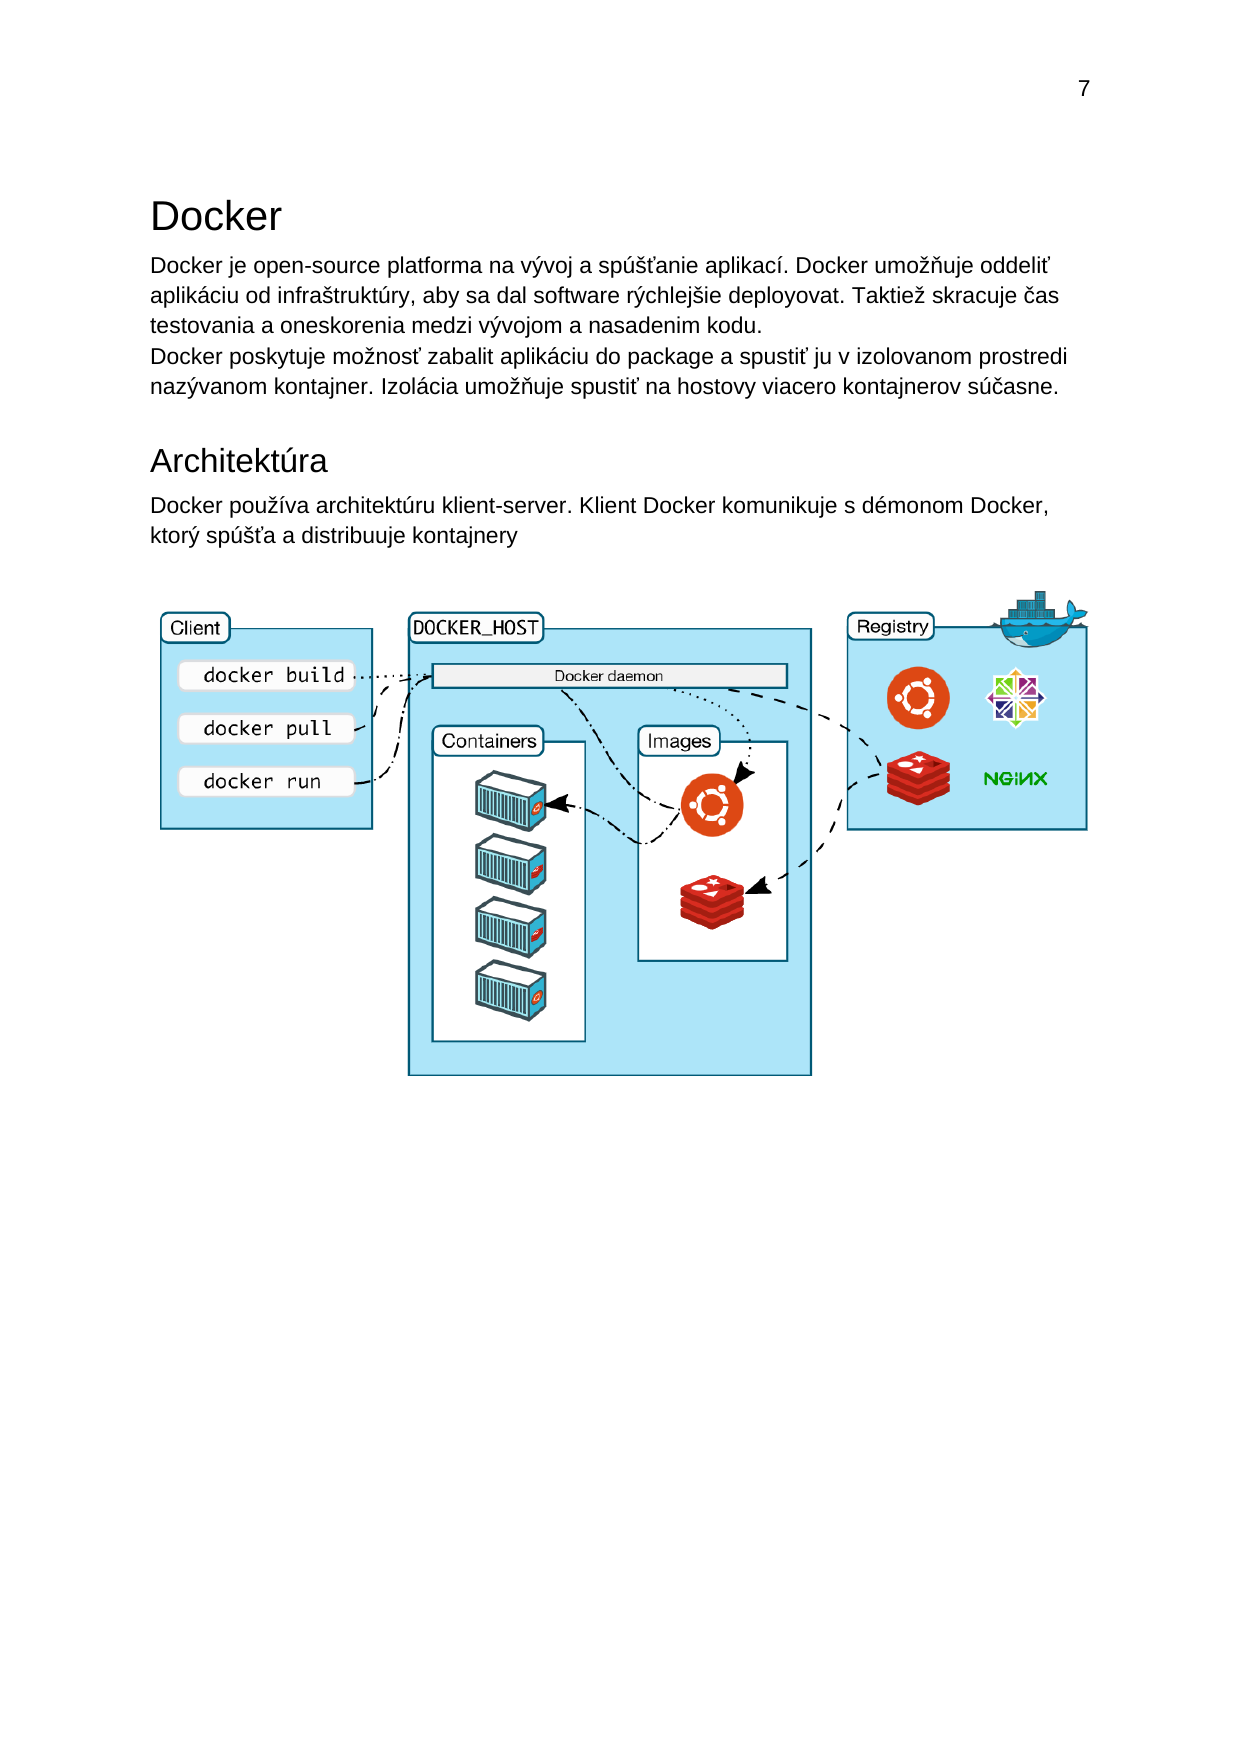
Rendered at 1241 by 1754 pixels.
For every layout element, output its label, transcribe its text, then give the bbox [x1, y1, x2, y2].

subtitle Docker [150, 192, 1090, 239]
subtitle Architektúra [150, 441, 1090, 479]
text Docker je open-source platforma na vývoj a spúšťanie aplikací. Docker umožňuje oddeliť aplikáciu od infraštruktúry, aby sa dal software rýchlejšie deployovat. Taktiež skracuje čas testovania a oneskorenia medzi vývojom a nasadenim kodu. [150, 252, 1090, 339]
text Docker používa architektúru klient-server. Klient Docker komunikuje s démonom Docker, ktorý spúšťa a distribuuje kontajnery [150, 492, 1090, 548]
text Docker poskytuje možnosť zabalit aplikáciu do package a spustiť ju v izolovanom prostredi nazývanom kontajner. Izolácia umožňuje spustiť na hostovy viacero kontajnerov súčasne. [150, 343, 1090, 399]
picture [150, 582, 1091, 1099]
